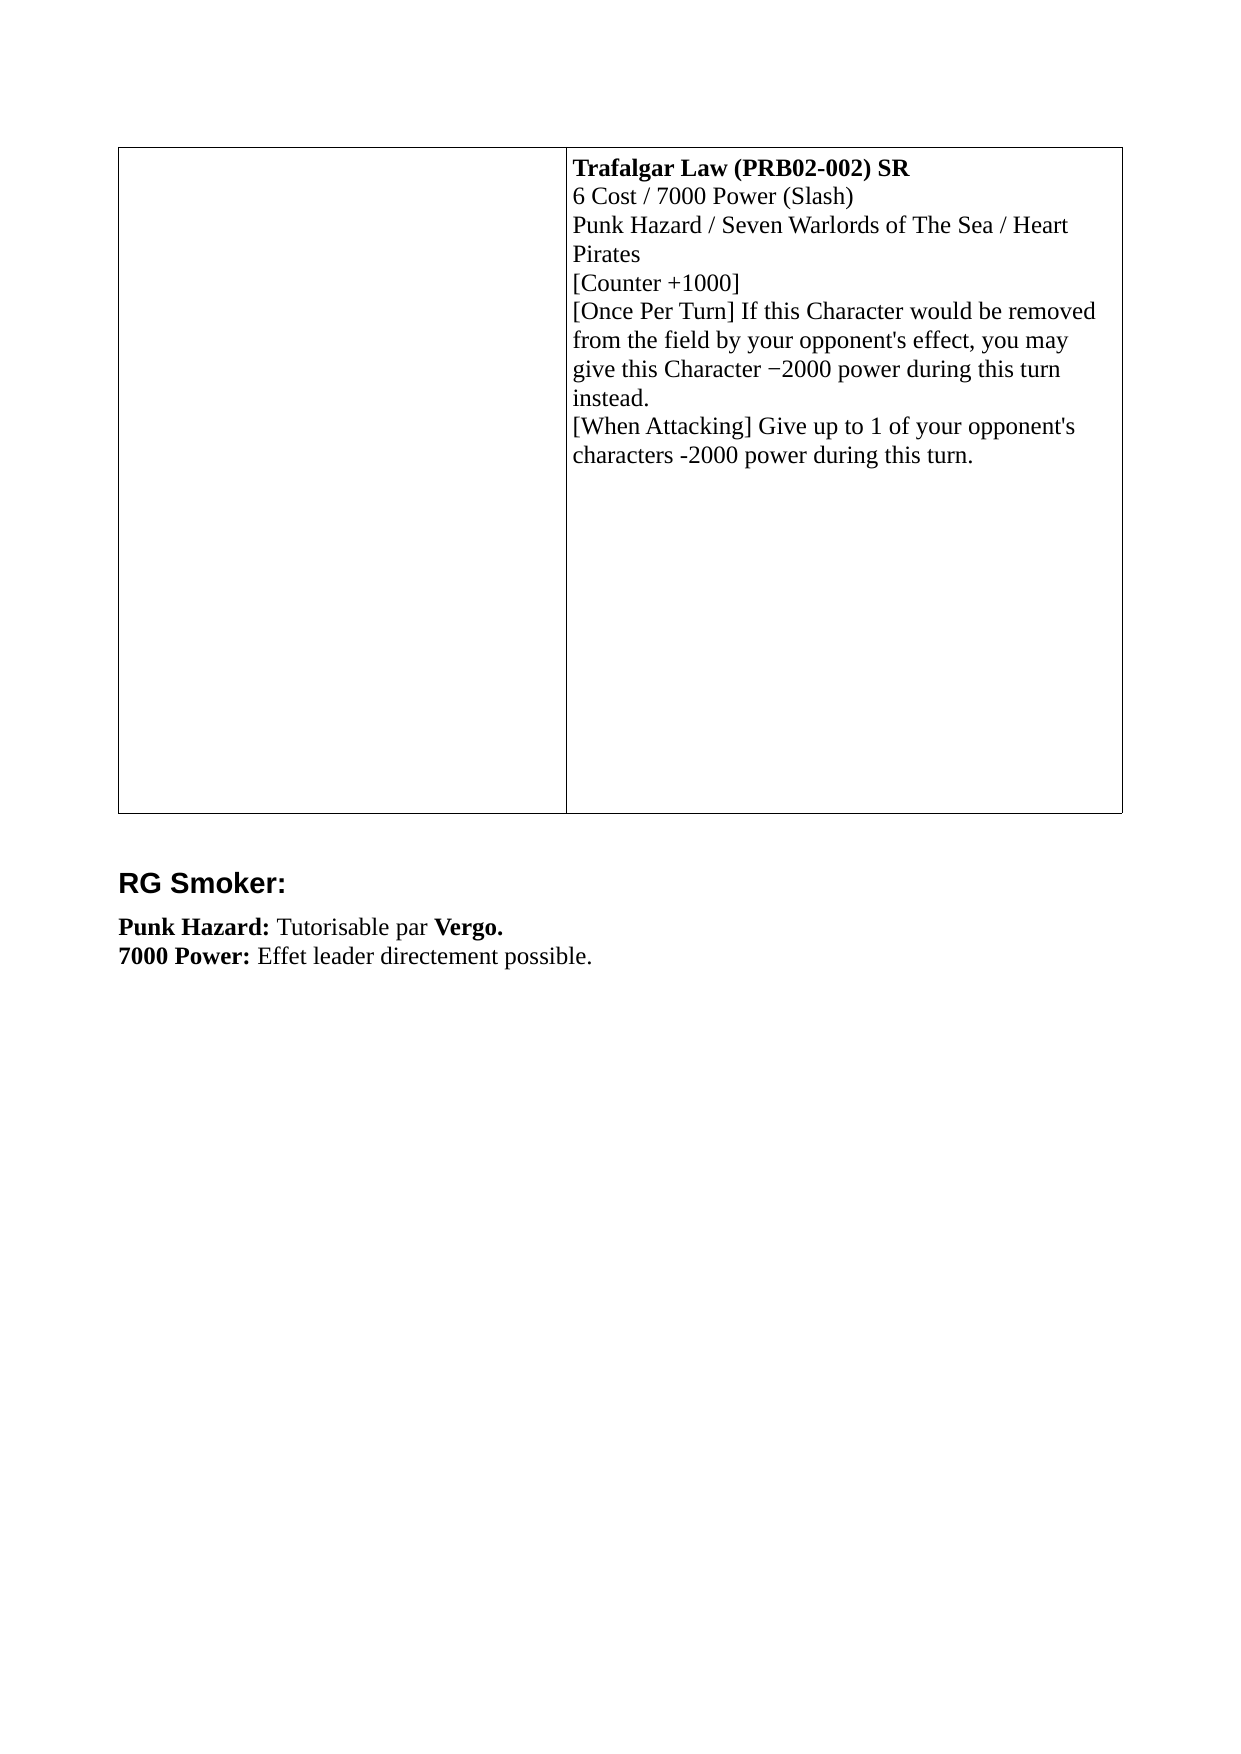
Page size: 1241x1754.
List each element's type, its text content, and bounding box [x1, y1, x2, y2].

text 7000 Power: Effet leader directement possible. [118, 941, 1122, 970]
table_header Trafalgar Law (PRB02-002) SR 6 Cost / 7000 Power (Slash) Punk Hazard / Seven Warlords of The Sea / Heart Pirates [Counter +1000] [Once Per Turn] If this Character would be removed from the field by your opponent's effect, you may give this Character −2000 power during this turn instead. [When Attacking] Give up to 1 of your opponent's characters -2000 power during this turn. [567, 148, 1122, 812]
subtitle RG Smoker: [118, 866, 1122, 900]
text Punk Hazard: Tutorisable par Vergo. [118, 912, 1122, 941]
table_header [119, 148, 566, 812]
